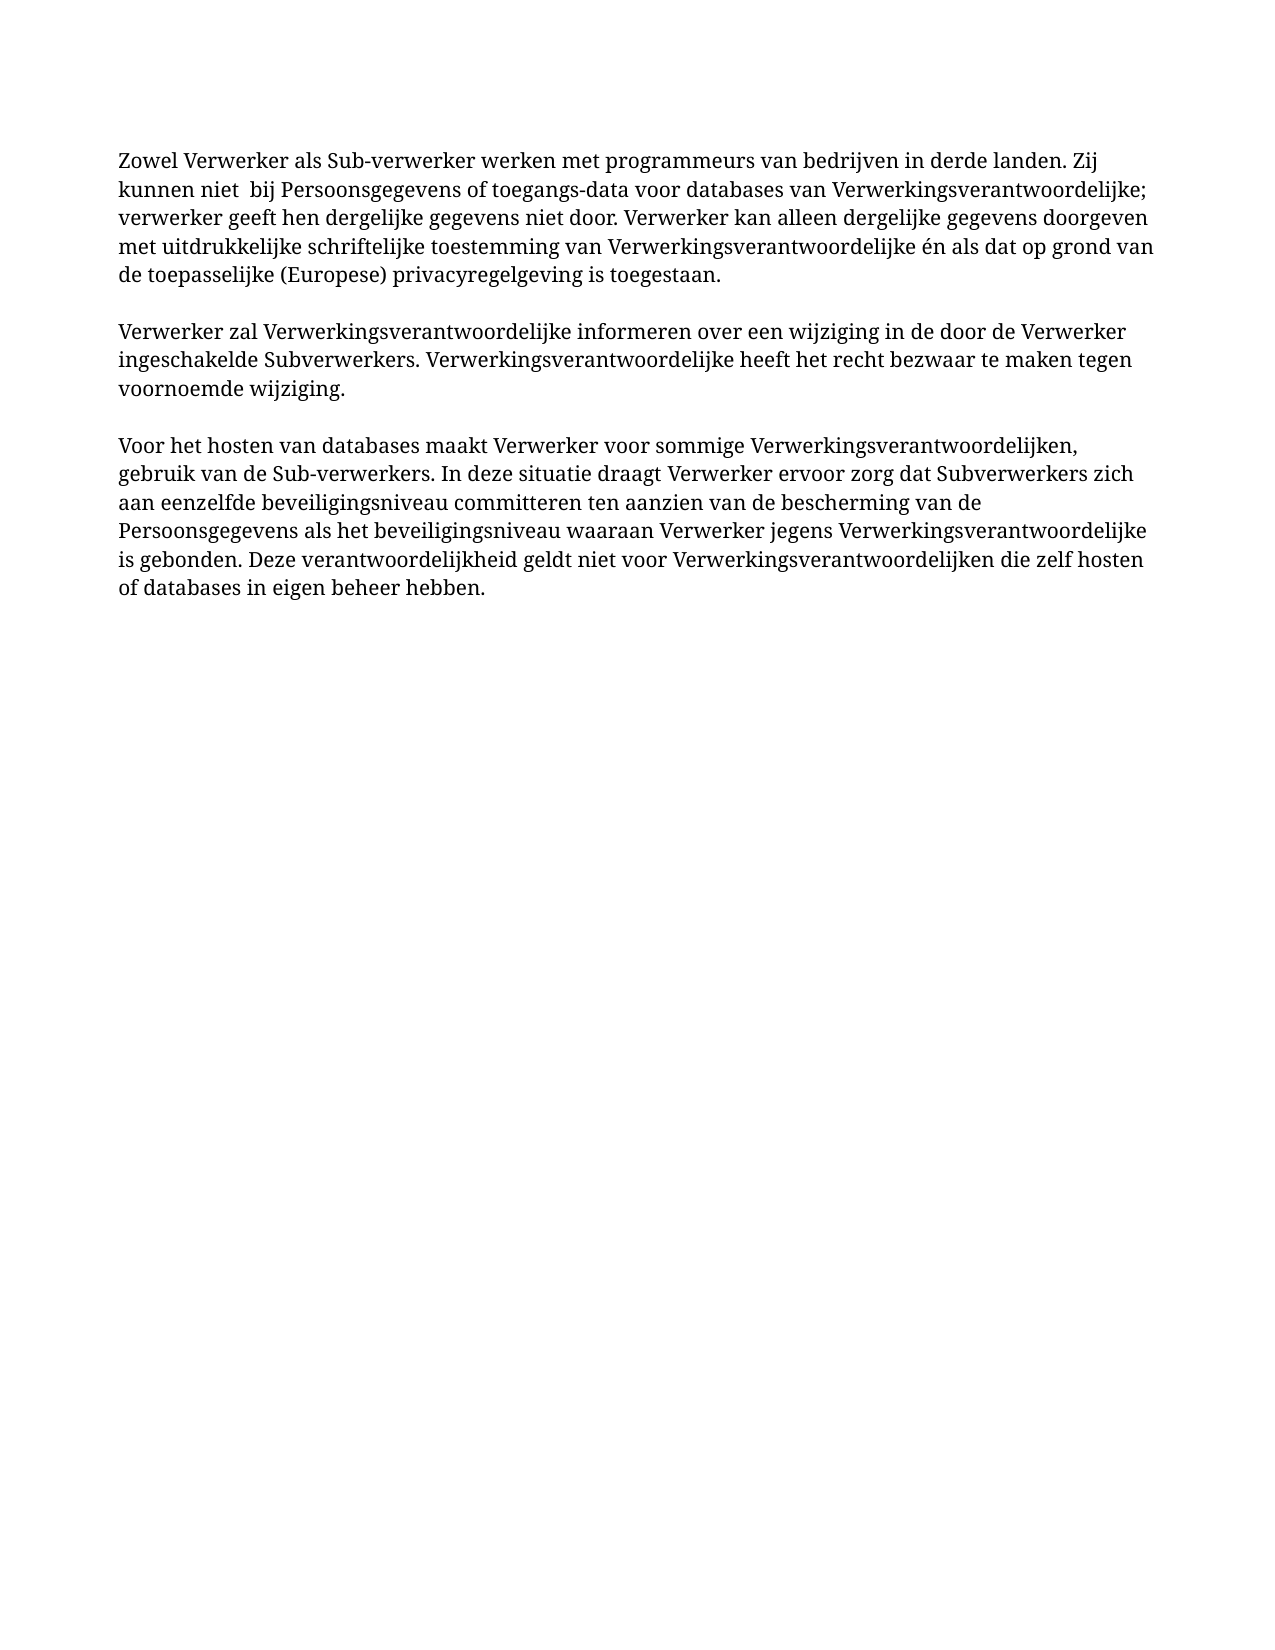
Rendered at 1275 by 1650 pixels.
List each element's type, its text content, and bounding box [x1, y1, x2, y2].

text Verwerker zal Verwerkingsverantwoordelijke informeren over een wijziging in de door de Verwerker ingeschakelde Subverwerkers. Verwerkingsverantwoordelijke heeft het recht bezwaar te maken tegen voornoemde wijziging. [118, 317, 1157, 402]
text Voor het hosten van databases maakt Verwerker voor sommige Verwerkingsverantwoordelijken, gebruik van de Sub-verwerkers. In deze situatie draagt Verwerker ervoor zorg dat Subverwerkers zich aan eenzelfde beveiligingsniveau committeren ten aanzien van de bescherming van de Persoonsgegevens als het beveiligingsniveau waaraan Verwerker jegens Verwerkingsverantwoordelijke is gebonden. Deze verantwoordelijkheid geldt niet voor Verwerkingsverantwoordelijken die zelf hosten of databases in eigen beheer hebben. [118, 431, 1157, 602]
text Zowel Verwerker als Sub-verwerker werken met programmeurs van bedrijven in derde landen. Zij kunnen niet bij Persoonsgegevens of toegangs-data voor databases van Verwerkingsverantwoordelijke; verwerker geeft hen dergelijke gegevens niet door. Verwerker kan alleen dergelijke gegevens doorgeven met uitdrukkelijke schriftelijke toestemming van Verwerkingsverantwoordelijke én als dat op grond van de toepasselijke (Europese) privacyregelgeving is toegestaan. [118, 147, 1157, 289]
